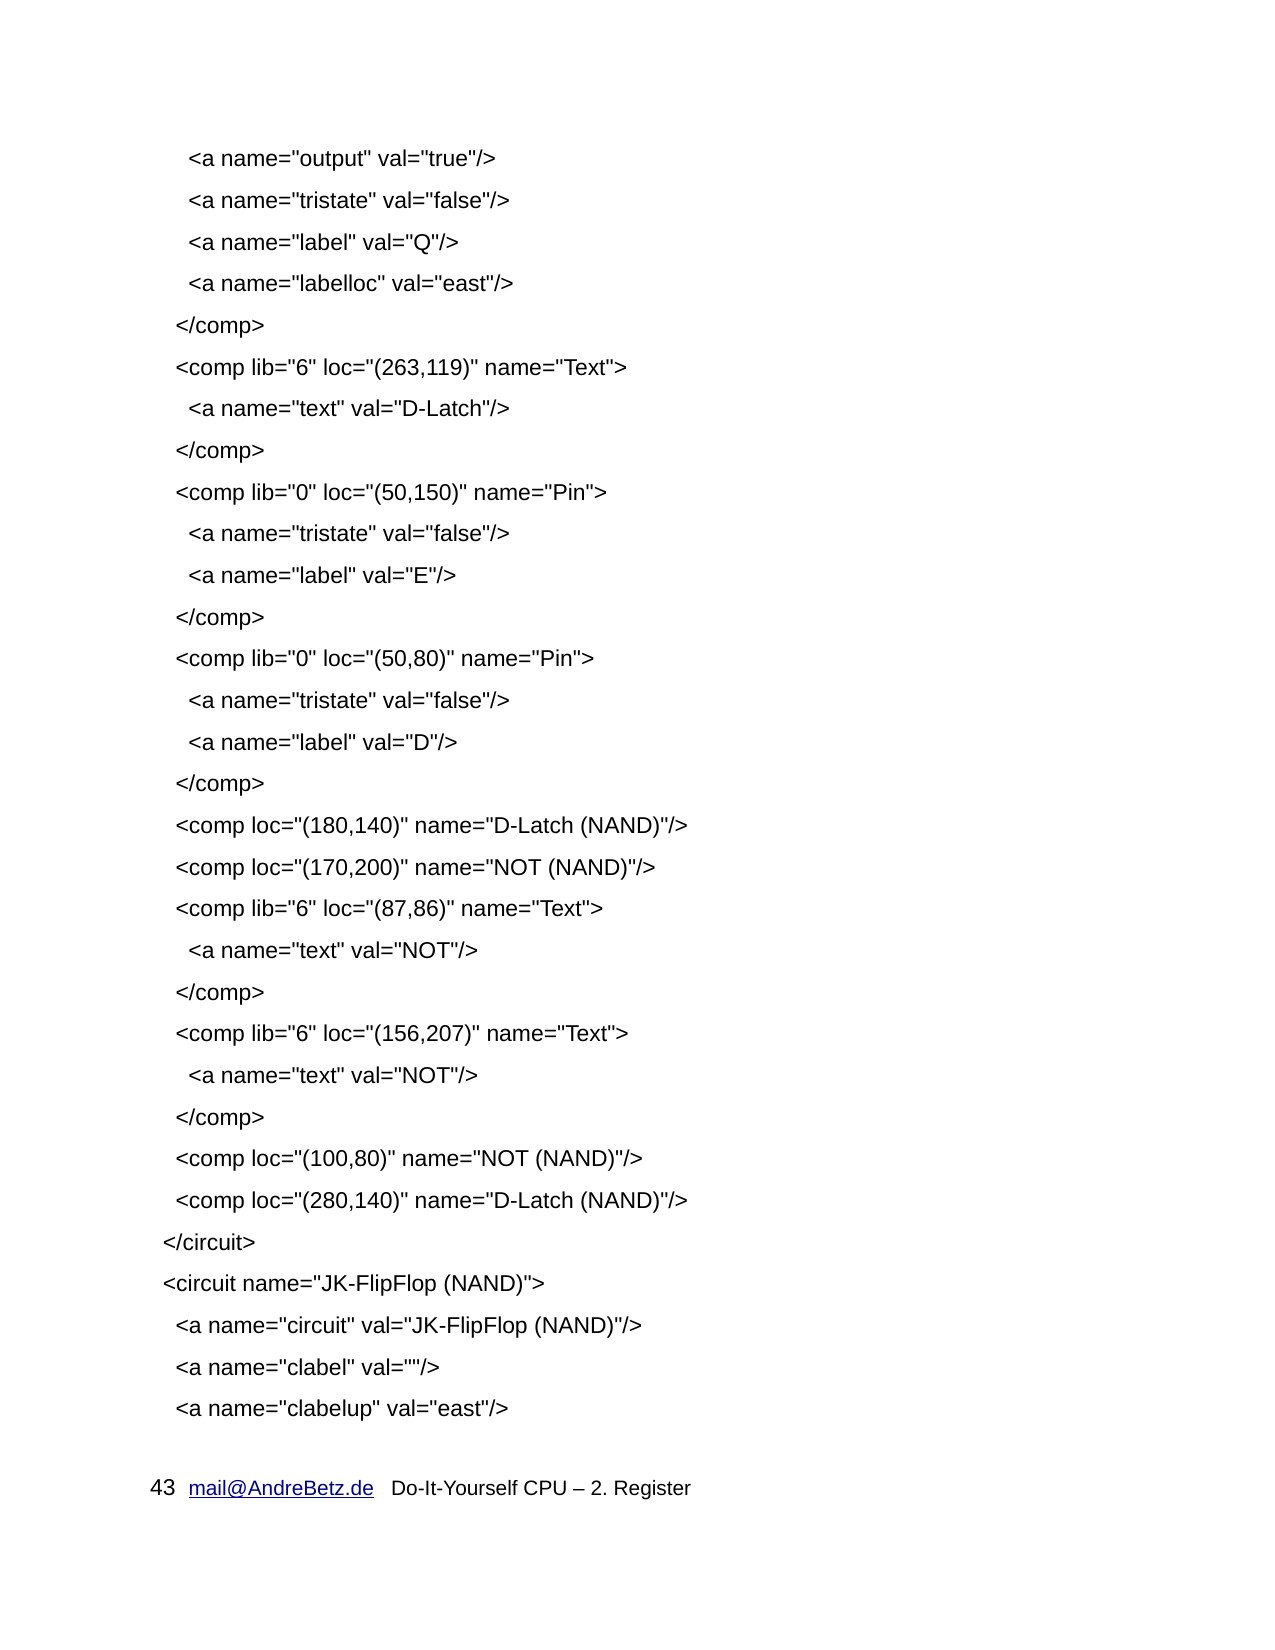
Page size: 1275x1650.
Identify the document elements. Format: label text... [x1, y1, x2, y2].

text <comp lib="6" loc="(87,86)" name="Text"> [150, 900, 378, 921]
text <a name="tristate" val="false"/> [150, 192, 1125, 212]
text </comp> [150, 1108, 1125, 1129]
text <comp lib="0" loc="(50,80)" name="Pin"> [376, 650, 442, 671]
text <comp loc="(180,140)" name="D-Latch (NAND)"/> [395, 817, 585, 837]
text </comp> [150, 442, 1125, 462]
text <comp loc="(100,80)" name="NOT (NAND)"/> [609, 1150, 1125, 1171]
text </comp> [150, 983, 1125, 1004]
text <comp loc="(280,140)" name="D-Latch (NAND)"/> [150, 1192, 307, 1212]
text <comp lib="6" loc="(156,207)" name="Text"> [150, 1025, 378, 1046]
text <comp loc="(100,80)" name="NOT (NAND)"/> [150, 1150, 307, 1171]
text <comp loc="(180,140)" name="D-Latch (NAND)"/> [655, 817, 1125, 837]
text <comp loc="(100,80)" name="NOT (NAND)"/> [381, 1150, 540, 1171]
text <a name="label" val="D"/> [150, 733, 1125, 754]
text </comp> [150, 317, 1125, 337]
text <a name="text" val="NOT"/> [150, 1067, 1125, 1087]
text <a name="circuit" val="JK-FlipFlop (NAND)"/> [609, 1317, 1125, 1337]
text <comp lib="6" loc="(263,119)" name="Text"> [376, 358, 466, 379]
text <comp lib="0" loc="(50,80)" name="Pin"> [150, 650, 378, 671]
text <comp loc="(280,140)" name="D-Latch (NAND)"/> [305, 1192, 396, 1212]
text <comp lib="6" loc="(87,86)" name="Text"> [440, 900, 1125, 921]
text </comp> [150, 775, 1125, 796]
text <a name="circuit" val="JK-FlipFlop (NAND)"/> [537, 1317, 610, 1337]
text <comp loc="(180,140)" name="D-Latch (NAND)"/> [305, 817, 396, 837]
text <comp loc="(100,80)" name="NOT (NAND)"/> [305, 1150, 383, 1171]
text <comp lib="6" loc="(156,207)" name="Text"> [376, 1025, 468, 1046]
text <comp lib="6" loc="(263,119)" name="Text"> [150, 358, 378, 379]
text <comp loc="(280,140)" name="D-Latch (NAND)"/> [655, 1192, 1125, 1212]
text <a name="label" val="Q"/> [150, 233, 1125, 254]
text </circuit> [150, 1233, 1125, 1254]
text <a name="clabelup" val="east"/> [150, 1400, 1125, 1421]
text <a name="output" val="true"/> [150, 150, 1125, 171]
text <comp loc="(100,80)" name="NOT (NAND)"/> [538, 1150, 611, 1171]
text <comp loc="(170,200)" name="NOT (NAND)"/> [550, 858, 624, 879]
text <a name="text" val="D-Latch"/> [150, 400, 1125, 421]
text <comp loc="(170,200)" name="NOT (NAND)"/> [305, 858, 396, 879]
text <a name="label" val="E"/> [150, 567, 1125, 587]
text <comp lib="6" loc="(156,207)" name="Text"> [466, 1025, 1125, 1046]
text <a name="tristate" val="false"/> [150, 525, 1125, 546]
text <comp loc="(170,200)" name="NOT (NAND)"/> [622, 858, 1125, 879]
text <comp lib="0" loc="(50,150)" name="Pin"> [150, 483, 378, 504]
text <a name="tristate" val="false"/> [150, 692, 1125, 712]
text <comp lib="6" loc="(263,119)" name="Text"> [464, 358, 1125, 379]
text <comp loc="(180,140)" name="D-Latch (NAND)"/> [150, 817, 307, 837]
text <circuit name="JK-FlipFlop (NAND)"> [446, 1275, 519, 1296]
text <comp lib="0" loc="(50,150)" name="Pin"> [453, 483, 1125, 504]
text <comp loc="(170,200)" name="NOT (NAND)"/> [150, 858, 307, 879]
text <comp loc="(180,140)" name="D-Latch (NAND)"/> [583, 817, 656, 837]
text <comp lib="0" loc="(50,80)" name="Pin"> [440, 650, 1125, 671]
text <circuit name="JK-FlipFlop (NAND)"> [150, 1275, 448, 1296]
text <comp loc="(170,200)" name="NOT (NAND)"/> [394, 858, 552, 879]
text <comp lib="6" loc="(87,86)" name="Text"> [376, 900, 442, 921]
text <a name="text" val="NOT"/> [150, 942, 1125, 962]
text <comp lib="0" loc="(50,150)" name="Pin"> [376, 483, 455, 504]
text <comp loc="(280,140)" name="D-Latch (NAND)"/> [583, 1192, 656, 1212]
text <a name="circuit" val="JK-FlipFlop (NAND)"/> [150, 1317, 539, 1337]
text <circuit name="JK-FlipFlop (NAND)"> [517, 1275, 1125, 1296]
text <a name="labelloc" val="east"/> [150, 275, 1125, 296]
text <a name="clabel" val=""/> [150, 1358, 1125, 1379]
text <comp loc="(280,140)" name="D-Latch (NAND)"/> [395, 1192, 585, 1212]
text </comp> [150, 608, 1125, 629]
